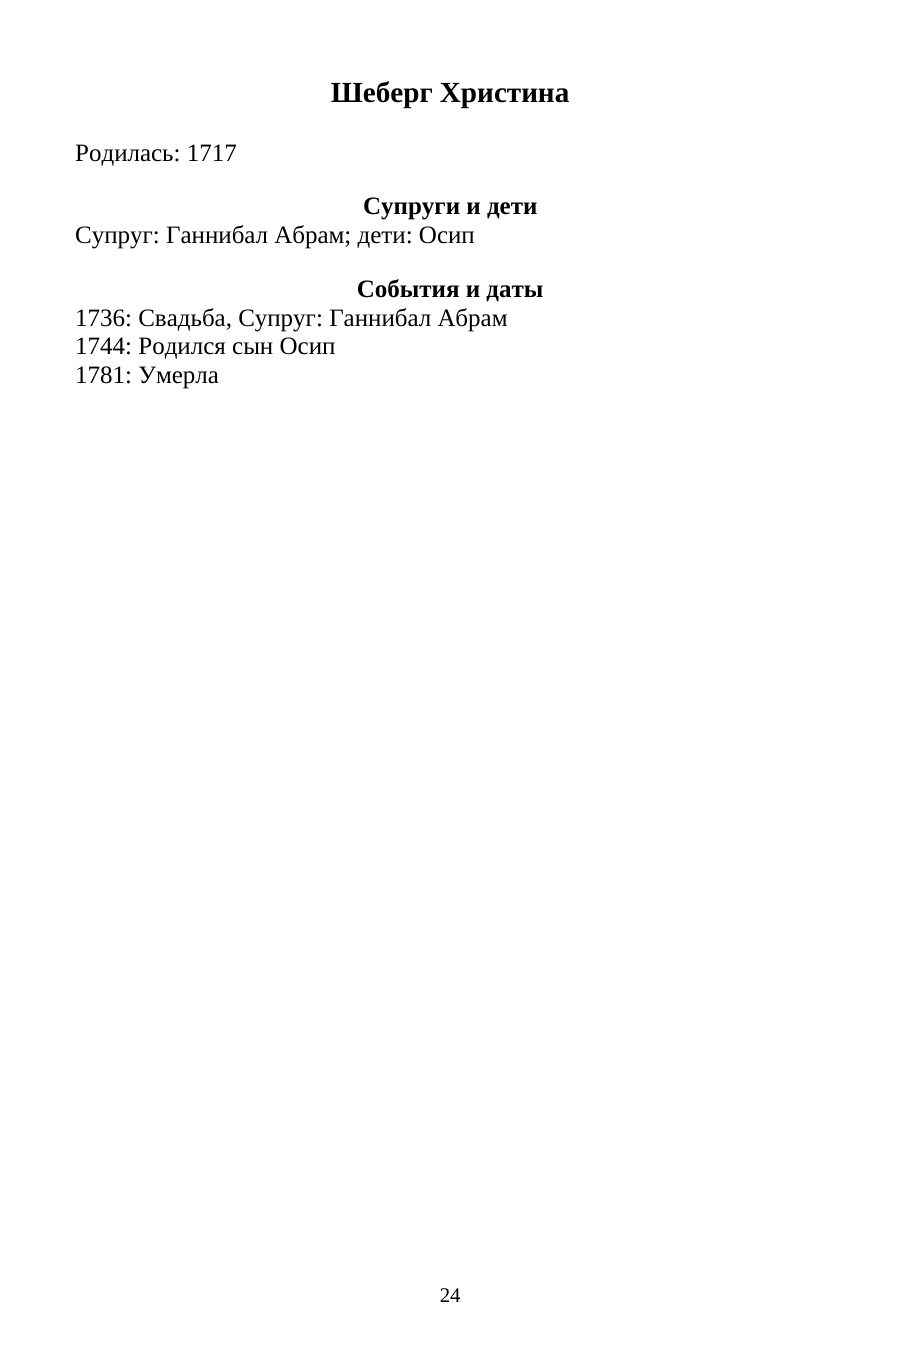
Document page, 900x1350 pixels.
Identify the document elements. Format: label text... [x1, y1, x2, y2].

text 1781: Умерла [75, 360, 825, 389]
text Супруг: Ганнибал Абрам; дети: Осип [75, 220, 825, 249]
subtitle Шеберг Христина [75, 75, 825, 108]
text 1744: Родился сын Осип [75, 331, 825, 360]
subtitle Супруги и дети [75, 191, 825, 220]
subtitle События и даты [75, 274, 825, 303]
text Родилась: 1717 [75, 138, 825, 166]
text 1736: Свадьба, Супруг: Ганнибал Абрам [75, 303, 825, 331]
